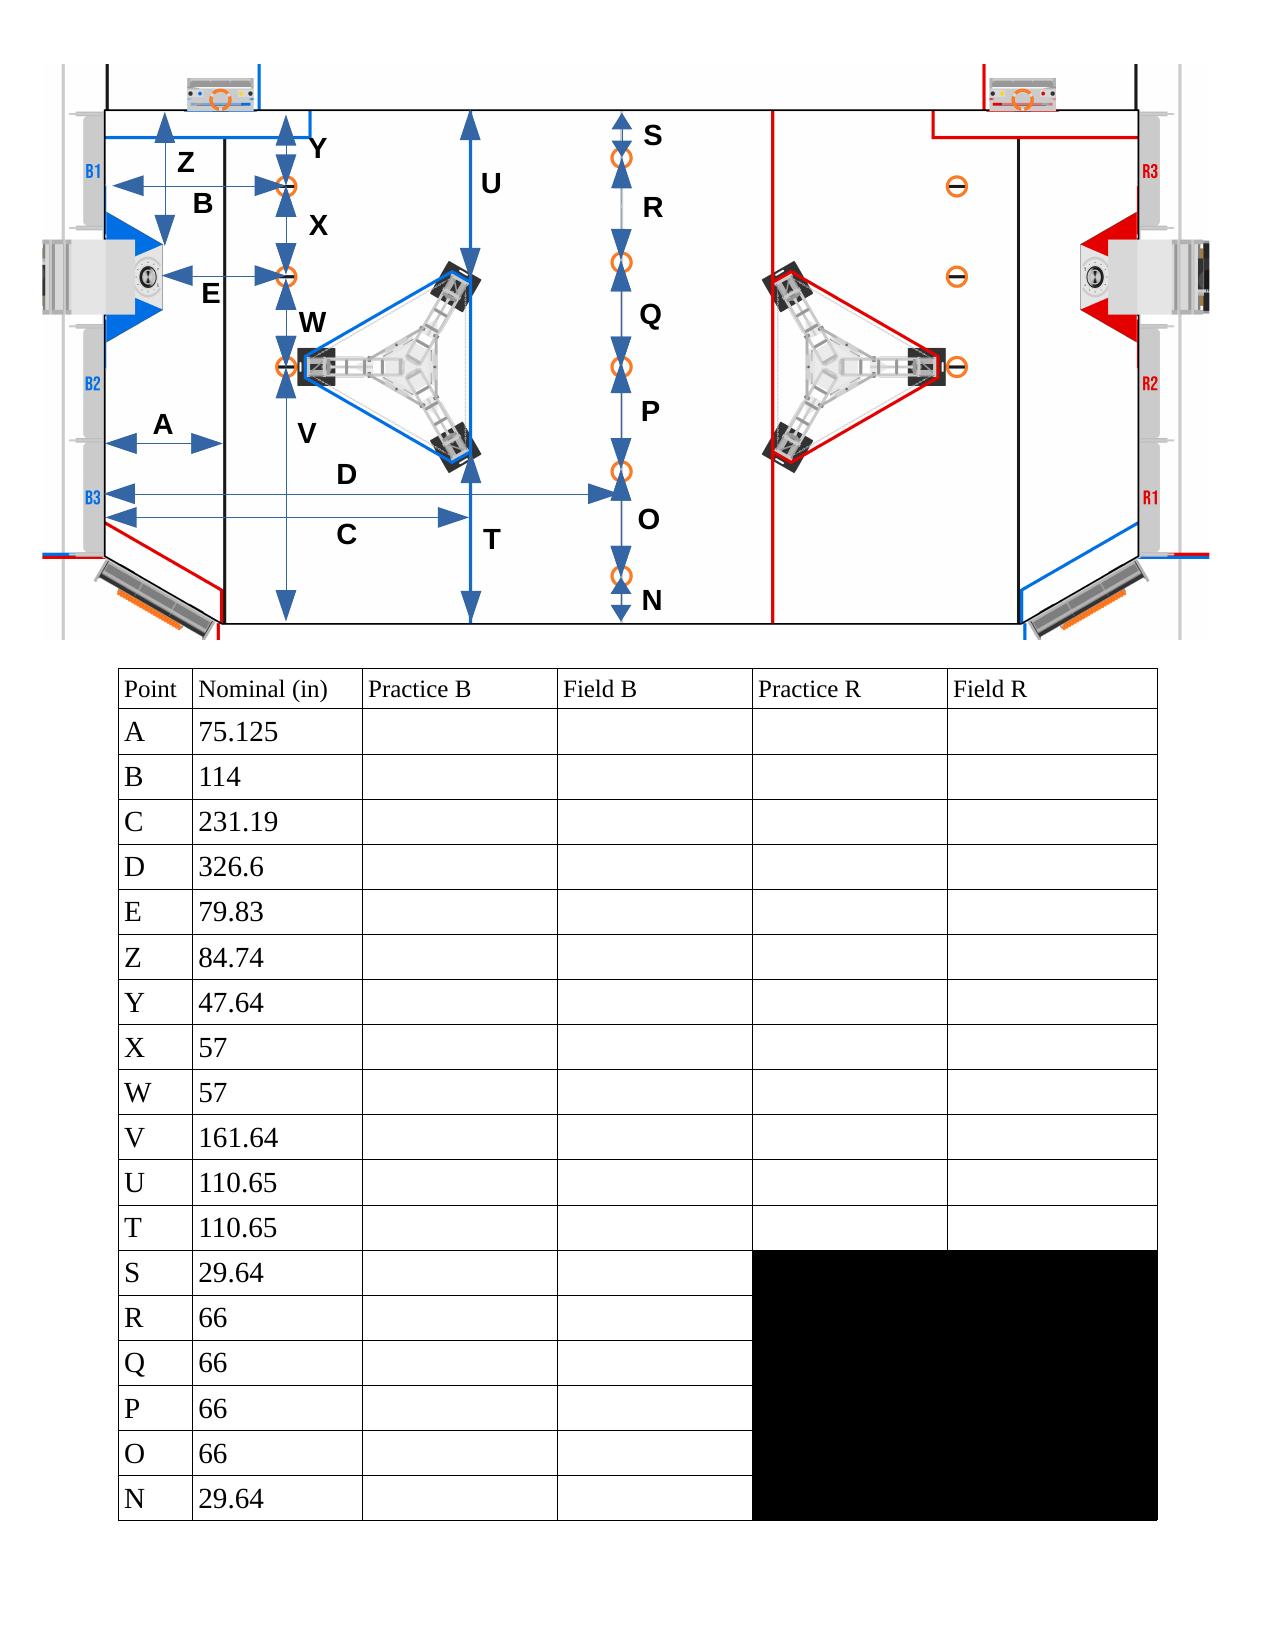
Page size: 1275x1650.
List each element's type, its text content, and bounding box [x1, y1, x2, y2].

table_cell A [119, 709, 192, 753]
table_cell [948, 1070, 1157, 1114]
table_cell 326.6 [193, 845, 362, 889]
table_cell S [119, 1251, 192, 1295]
table_cell [363, 800, 557, 844]
table_cell T [119, 1206, 192, 1249]
table_cell [753, 845, 947, 889]
table_cell V [119, 1115, 192, 1159]
table_cell [558, 935, 752, 979]
table_cell 110.65 [193, 1206, 362, 1249]
table_cell [558, 1431, 752, 1475]
table_cell N [119, 1476, 192, 1520]
table_cell [948, 1160, 1157, 1204]
table_cell 75.125 [193, 709, 362, 753]
table_cell [753, 980, 947, 1024]
table_cell [363, 1431, 557, 1475]
table_cell B [119, 755, 192, 798]
table_cell [753, 1206, 947, 1249]
table_cell [363, 1206, 557, 1249]
table_cell [948, 935, 1157, 979]
table_cell U [119, 1160, 192, 1204]
table_cell [558, 1160, 752, 1204]
table_cell 66 [193, 1431, 362, 1475]
table_cell [363, 1296, 557, 1340]
table_cell [753, 755, 947, 798]
table_cell [558, 1206, 752, 1249]
table_cell 29.64 [193, 1251, 362, 1295]
table_cell [753, 1386, 947, 1430]
table_cell [558, 1025, 752, 1069]
table_cell [753, 1025, 947, 1069]
table_cell [558, 1296, 752, 1340]
table_cell [753, 935, 947, 979]
table_cell [948, 800, 1157, 844]
table_cell [558, 1115, 752, 1159]
table_cell [948, 1296, 1157, 1340]
table_cell [558, 1070, 752, 1114]
table_cell [948, 980, 1157, 1024]
table_cell [363, 1476, 557, 1520]
table_header Field R [948, 669, 1157, 708]
table_cell 29.64 [193, 1476, 362, 1520]
table_cell [558, 755, 752, 798]
table_cell [558, 800, 752, 844]
table_cell [363, 755, 557, 798]
table_cell E [119, 890, 192, 934]
table_cell [363, 980, 557, 1024]
table_cell [948, 1476, 1157, 1520]
picture [282, 495, 286, 517]
table_cell 84.74 [193, 935, 362, 979]
table_cell 66 [193, 1386, 362, 1430]
table_cell C [119, 800, 192, 844]
table_cell [363, 1341, 557, 1385]
table_cell [363, 1070, 557, 1114]
table_cell [753, 1341, 947, 1385]
picture [282, 64, 1038, 640]
table_cell 110.65 [193, 1160, 362, 1204]
table_cell D [119, 845, 192, 889]
table_cell W [119, 1070, 192, 1114]
table_cell [753, 1296, 947, 1340]
table_cell [753, 1431, 947, 1475]
table_header Practice R [753, 669, 947, 708]
table_cell [948, 1115, 1157, 1159]
table_cell Q [119, 1341, 192, 1385]
table_cell [558, 1476, 752, 1520]
table_header Practice B [363, 669, 557, 708]
table_cell [948, 1341, 1157, 1385]
table_cell [363, 1115, 557, 1159]
picture [282, 399, 286, 494]
table_cell [753, 1251, 947, 1295]
table_cell R [119, 1296, 192, 1340]
picture [282, 518, 286, 590]
table_header Nominal (in) [193, 669, 362, 708]
table_cell [948, 845, 1157, 889]
table_cell [948, 755, 1157, 798]
table_cell [948, 1386, 1157, 1430]
table_cell O [119, 1431, 192, 1475]
table_cell X [119, 1025, 192, 1069]
table_cell Y [119, 980, 192, 1024]
table_cell [363, 890, 557, 934]
table_cell [558, 980, 752, 1024]
table_cell [363, 1025, 557, 1069]
table_cell [753, 1476, 947, 1520]
table_cell [753, 1160, 947, 1204]
table_cell [558, 1341, 752, 1385]
table_cell [558, 1251, 752, 1295]
table_cell 66 [193, 1296, 362, 1340]
table_cell [753, 890, 947, 934]
table_cell [363, 1160, 557, 1204]
table_cell 47.64 [193, 980, 362, 1024]
table_cell 57 [193, 1070, 362, 1114]
table_cell 161.64 [193, 1115, 362, 1159]
table_cell [753, 800, 947, 844]
table_cell [363, 1251, 557, 1295]
table_cell [948, 1251, 1157, 1295]
table_cell [948, 1025, 1157, 1069]
table_cell P [119, 1386, 192, 1430]
table_cell [753, 1070, 947, 1114]
table_cell 114 [193, 755, 362, 798]
table_cell [948, 1431, 1157, 1475]
table_cell [948, 890, 1157, 934]
table_cell [558, 709, 752, 753]
table_header Point [119, 669, 192, 708]
table_cell [753, 709, 947, 753]
table_cell [363, 845, 557, 889]
picture [282, 217, 286, 243]
picture [282, 310, 286, 335]
table_cell Z [119, 935, 192, 979]
table_cell [558, 890, 752, 934]
table_cell 57 [193, 1025, 362, 1069]
table_cell [753, 1115, 947, 1159]
table_cell [948, 709, 1157, 753]
table_cell 66 [193, 1341, 362, 1385]
table_header Field B [558, 669, 752, 708]
table_cell [558, 845, 752, 889]
table_cell [948, 1206, 1157, 1249]
table_cell 79.83 [193, 890, 362, 934]
table_cell [558, 1386, 752, 1430]
table_cell 231.19 [193, 800, 362, 844]
table_cell [363, 709, 557, 753]
table_cell [363, 1386, 557, 1430]
table_cell [363, 935, 557, 979]
